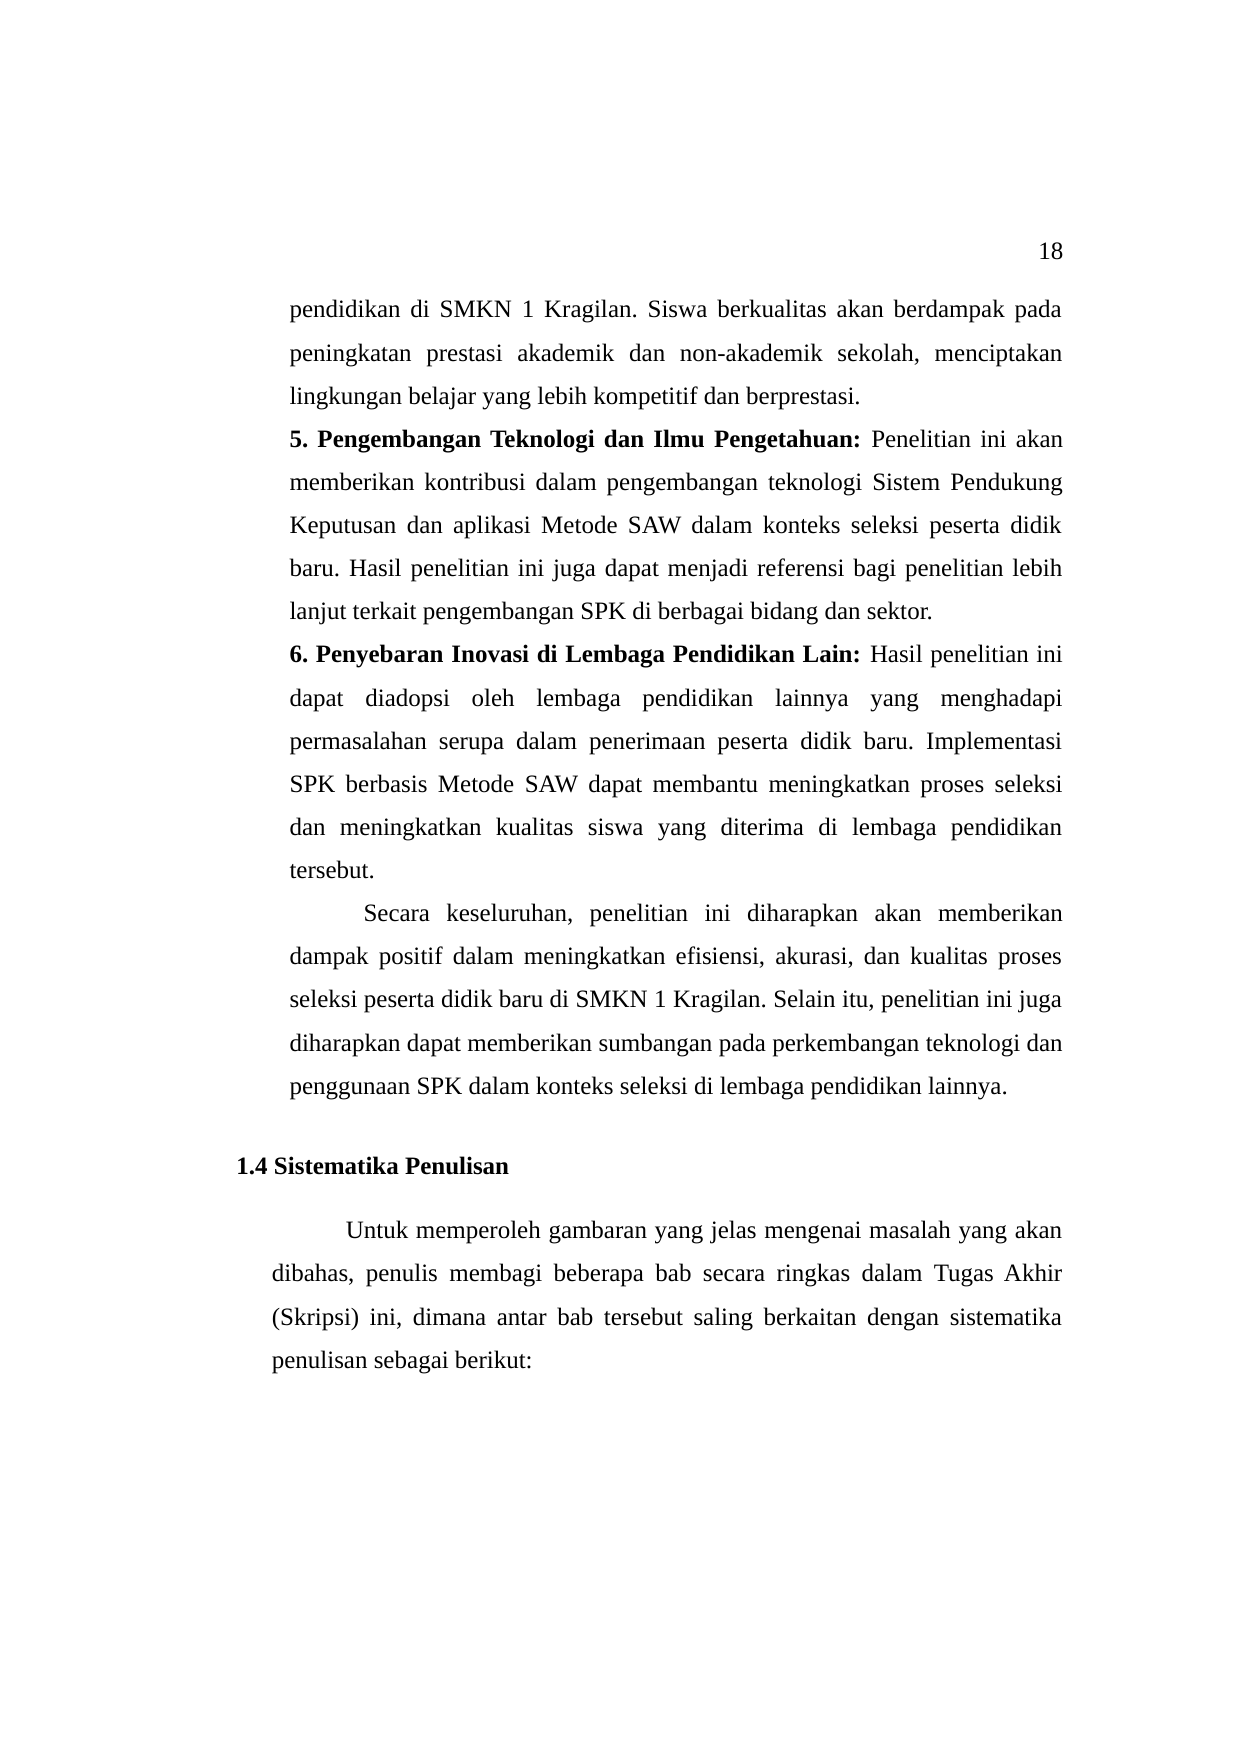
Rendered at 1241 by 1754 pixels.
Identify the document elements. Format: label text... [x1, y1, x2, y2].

text pendidikan di SMKN 1 Kragilan. Siswa berkualitas akan berdampak pada peningkatan prestasi akademik dan non-akademik sekolah, menciptakan lingkungan belajar yang lebih kompetitif dan berprestasi. [289, 294, 1063, 409]
subtitle 1.4 Sistematika Penulisan [236, 1151, 1063, 1180]
text 6. Penyebaran Inovasi di Lembaga Pendidikan Lain: Hasil penelitian ini dapat diadopsi oleh lembaga pendidikan lainnya yang menghadapi permasalahan serupa dalam penerimaan peserta didik baru. Implementasi SPK berbasis Metode SAW dapat membantu meningkatkan proses seleksi dan meningkatkan kualitas siswa yang diterima di lembaga pendidikan tersebut. [289, 639, 1063, 884]
text Secara keseluruhan, penelitian ini diharapkan akan memberikan dampak positif dalam meningkatkan efisiensi, akurasi, dan kualitas proses seleksi peserta didik baru di SMKN 1 Kragilan. Selain itu, penelitian ini juga diharapkan dapat memberikan sumbangan pada perkembangan teknologi dan penggunaan SPK dalam konteks seleksi di lembaga pendidikan lainnya. [289, 898, 1063, 1099]
text Untuk memperoleh gambaran yang jelas mengenai masalah yang akan dibahas, penulis membagi beberapa bab secara ringkas dalam Tugas Akhir (Skripsi) ini, dimana antar bab tersebut saling berkaitan dengan sistematika penulisan sebagai berikut: [272, 1215, 1063, 1373]
text 5. Pengembangan Teknologi dan Ilmu Pengetahuan: Penelitian ini akan memberikan kontribusi dalam pengembangan teknologi Sistem Pendukung Keputusan dan aplikasi Metode SAW dalam konteks seleksi peserta didik baru. Hasil penelitian ini juga dapat menjadi referensi bagi penelitian lebih lanjut terkait pengembangan SPK di berbagai bidang dan sektor. [289, 424, 1063, 625]
